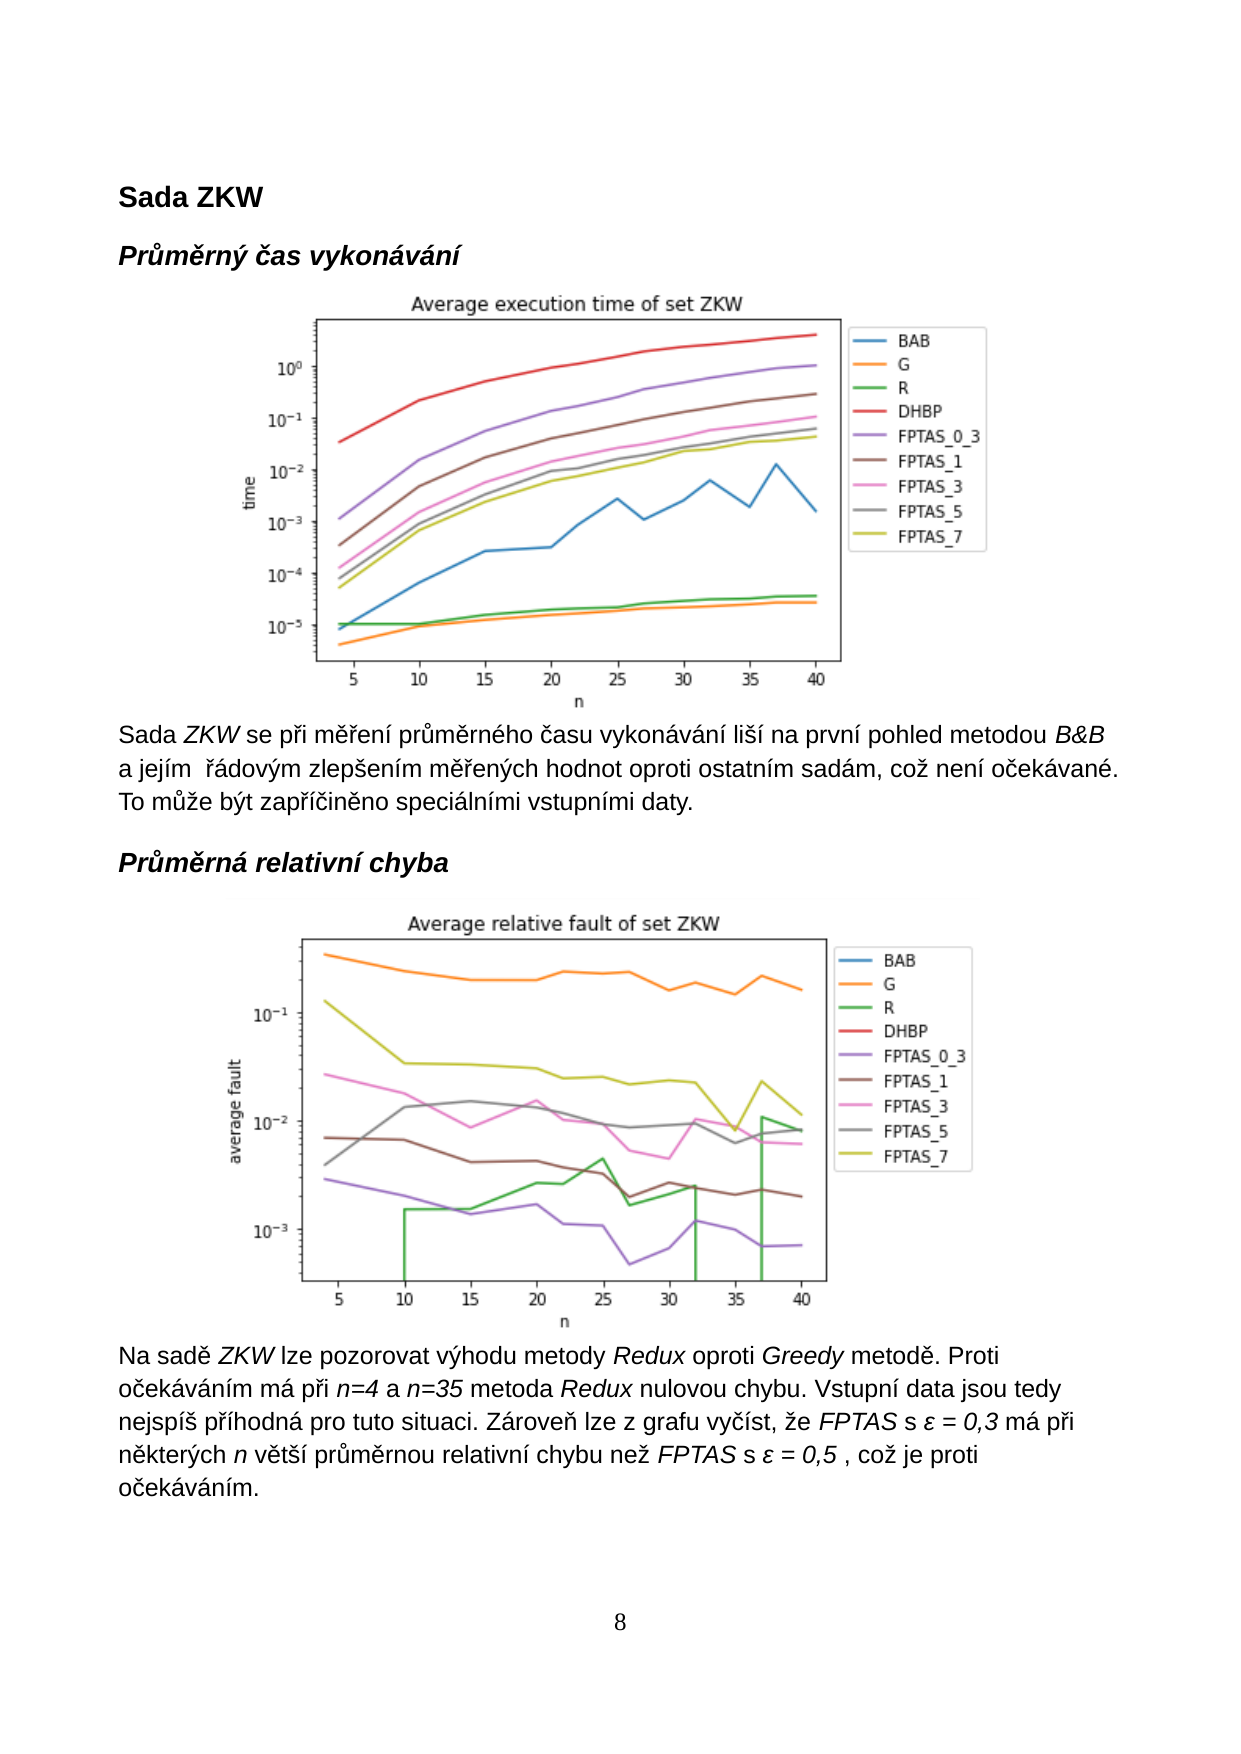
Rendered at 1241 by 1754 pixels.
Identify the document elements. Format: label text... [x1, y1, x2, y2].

text Sada ZKW se při měření průměrného času vykonávání liší na první pohled metodou B&B a jejím řádovým zlepšením měřených hodnot oproti ostatním sadám, což není očekávané. To může být zapříčiněno speciálními vstupními daty. [118, 283, 1122, 815]
subtitle Průměrná relativní chyba [118, 847, 1122, 878]
picture [225, 898, 981, 1337]
text Na sadě ZKW lze pozorovat výhodu metody Redux oproti Greedy metodě. Proti očekáváním má při n=4 a n=35 metoda Redux nulovou chybu. Vstupní data jsou tedy nejspíš příhodná pro tuto situaci. Zároveň lze z grafu vyčíst, že FPTAS s ε = 0,3 má při některých n větší průměrnou relativní chybu než FPTAS s ε = 0,5 , což je proti očekáváním. [118, 891, 1122, 1501]
subtitle Sada ZKW [118, 180, 1122, 214]
subtitle Průměrný čas vykonávání [118, 239, 1122, 271]
picture [241, 283, 999, 717]
